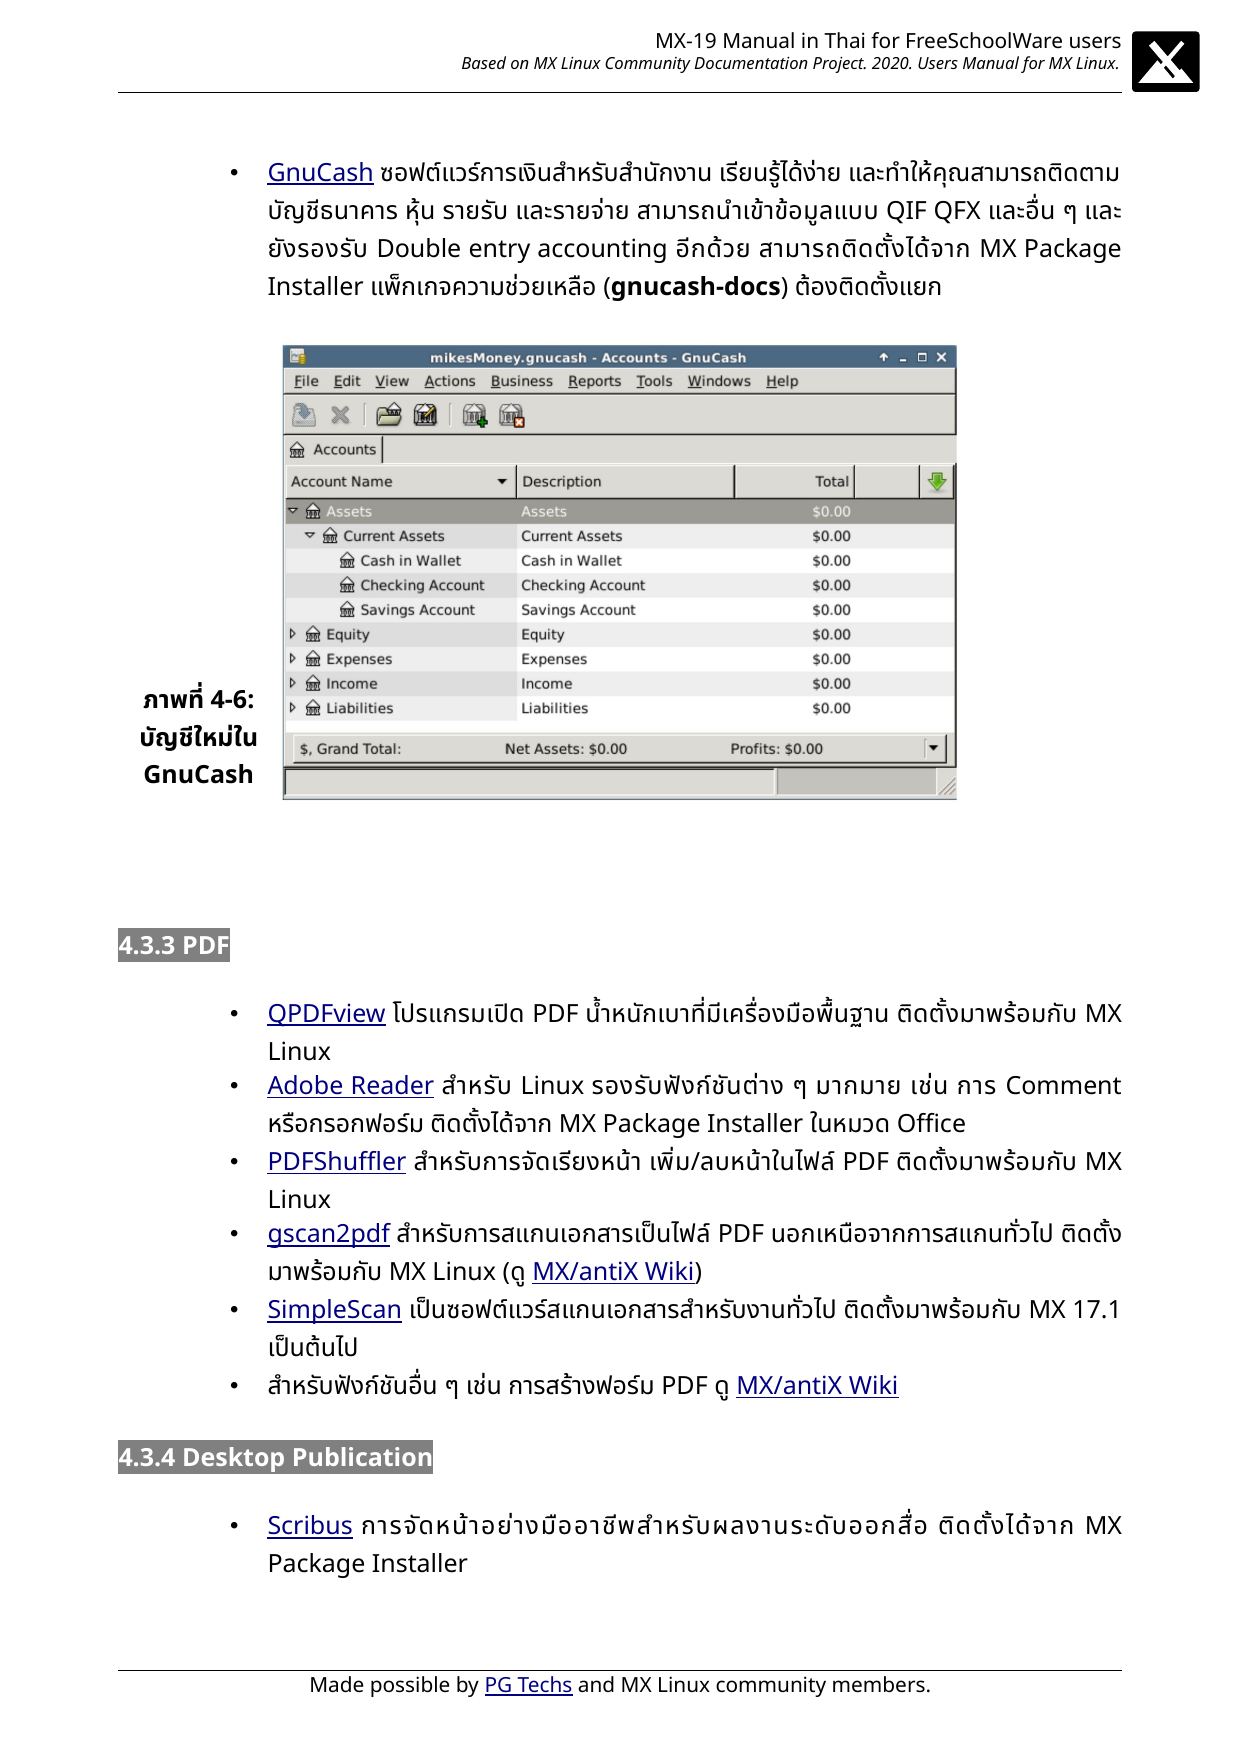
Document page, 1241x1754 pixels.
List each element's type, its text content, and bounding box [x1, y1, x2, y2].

list Adobe Reader สำหรับ Linux รองรับฟังก์ชันต่าง ๆ มากมาย เช่น การ Comment หรือกรอกฟอร์ม ติดตั้งได้จาก MX Package Installer ในหมวด Office [230, 1068, 1122, 1144]
list สำหรับฟังก์ชันอื่น ๆ เช่น การสร้างฟอร์ม PDF ดู MX/antiX Wiki [230, 1368, 1122, 1406]
text [962, 681, 1122, 791]
list QPDFview โปรแกรมเปิด PDF น้ำหนักเบาที่มีเครื่องมือพื้นฐาน ติดตั้งมาพร้อมกับ MX Linux [230, 996, 1122, 1068]
picture [278, 340, 962, 807]
list GnuCash ซอฟต์แวร์การเงินสำหรับสำนักงาน เรียนรู้ได้ง่าย และทำให้คุณสามารถติดตามบัญชีธนาคาร หุ้น รายรับ และรายจ่าย สามารถนำเข้าข้อมูลแบบ QIF QFX และอื่น ๆ และยังรองรับ Double entry accounting อีกด้วย สามารถติดตั้งได้จาก MX Package Installer แพ็กเกจความช่วยเหลือ (gnucash-docs) ต้องติดตั้งแยก [230, 154, 1122, 307]
text 4.3.4 Desktop Publication [118, 1440, 1122, 1474]
list PDFShuffler สำหรับการจัดเรียงหน้า เพิ่ม/ลบหน้าในไฟล์ PDF ติดตั้งมาพร้อมกับ MX Linux [230, 1144, 1122, 1216]
text ภาพที่ 4-6: บัญชีใหม่ใน GnuCash [118, 681, 278, 791]
list SimpleScan เป็นซอฟต์แวร์สแกนเอกสารสำหรับงานทั่วไป ติดตั้งมาพร้อมกับ MX 17.1 เป็นต้นไป [230, 1292, 1122, 1368]
list gscan2pdf สำหรับการสแกนเอกสารเป็นไฟล์ PDF นอกเหนือจากการสแกนทั่วไป ติดตั้งมาพร้อมกับ MX Linux (ดู MX/antiX Wiki) [230, 1216, 1122, 1292]
text 4.3.3 PDF [118, 927, 1122, 962]
list Scribus การจัดหน้าอย่างมืออาชีพสำหรับผลงานระดับออกสื่อ ติดตั้งได้จาก MX Package Installer [230, 1508, 1122, 1580]
